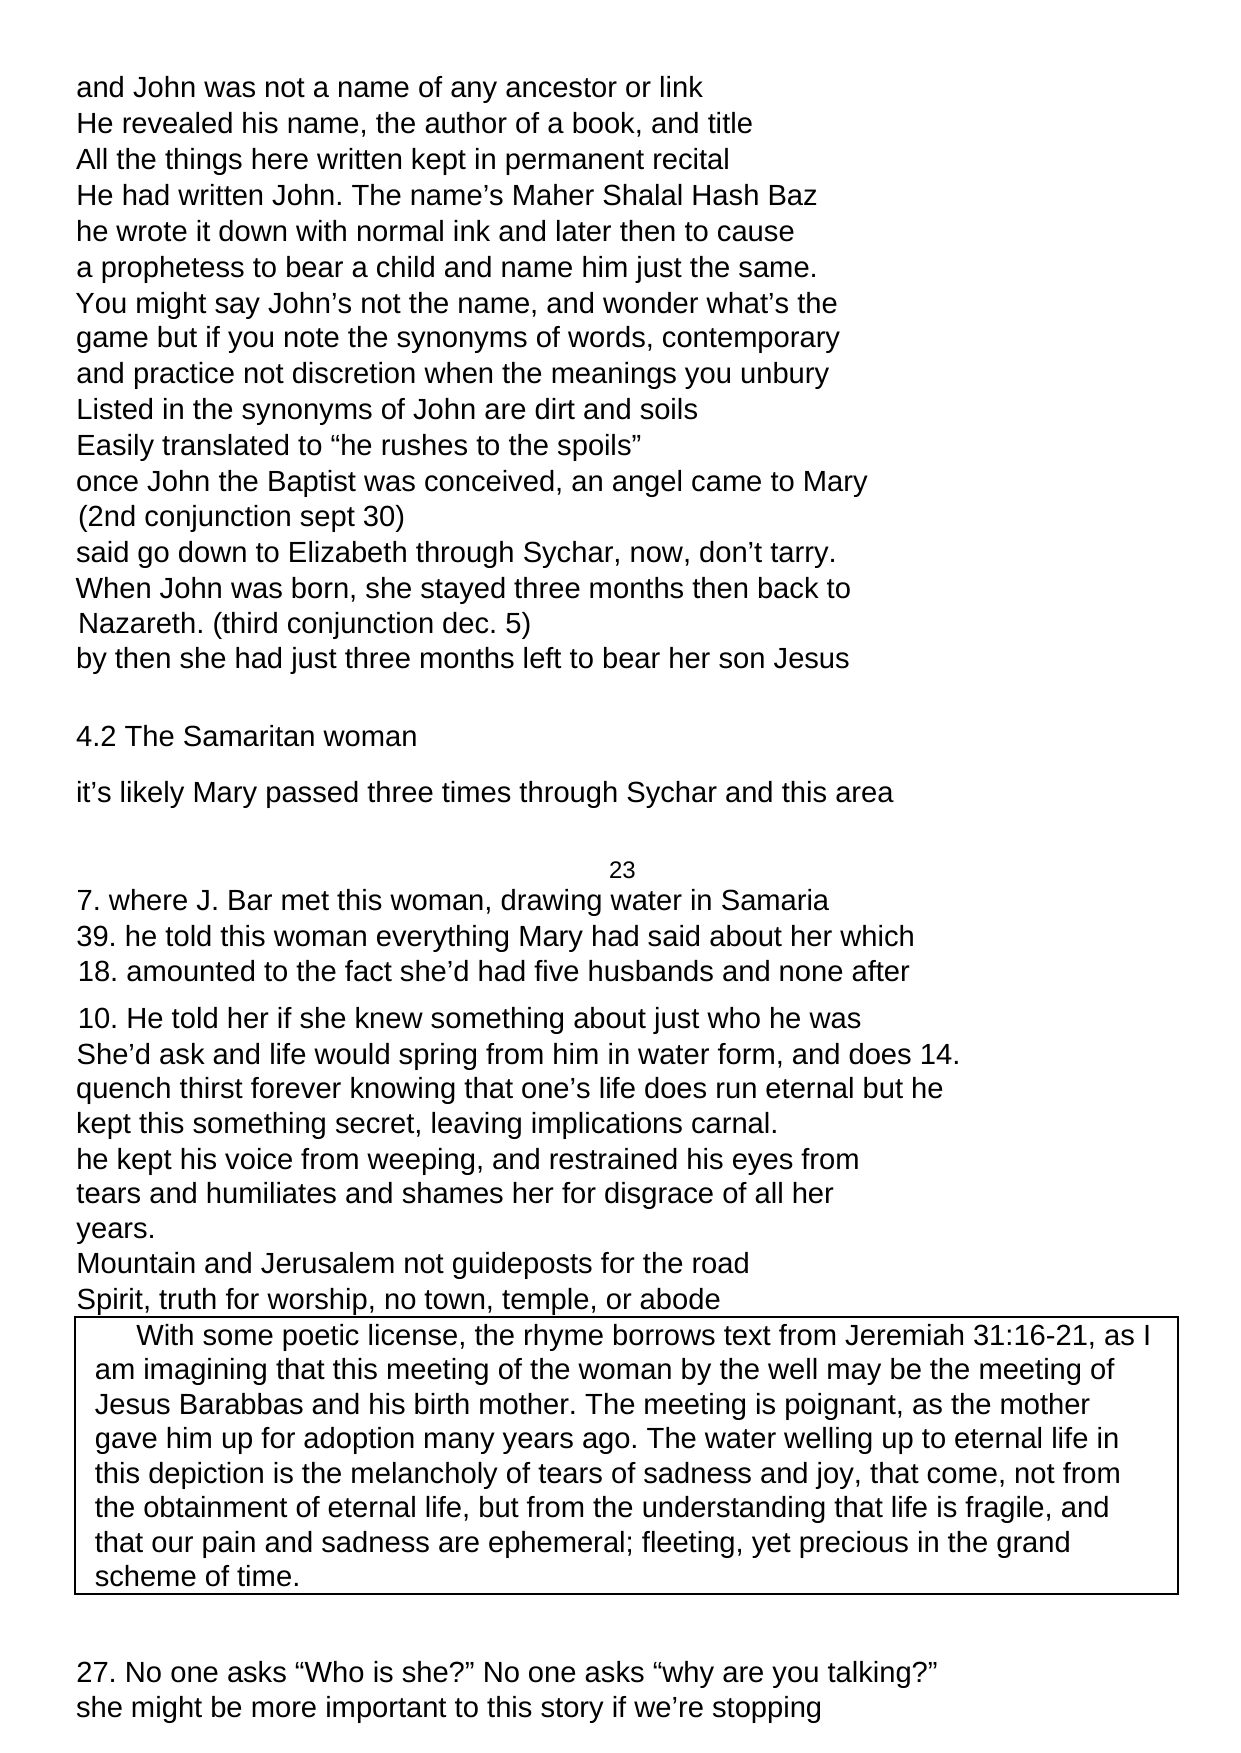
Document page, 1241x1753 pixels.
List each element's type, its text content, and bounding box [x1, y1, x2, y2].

text 27. No one asks “Who is she?” No one asks “why are you talking?” she might be more important to this story if we’re stopping [76, 1655, 943, 1723]
text 4.2 The Samaritan woman [76, 719, 1178, 753]
text 23 [609, 856, 1178, 883]
table_header With some poetic license, the rhyme borrows text from Jeremiah 31:16-21, as I am imagining that this meeting of the woman by the well may be the meeting of Jesus Barabbas and his birth mother. The meeting is poignant, as the mother gave him up for adoption many years ago. The water welling up to eternal life in this depiction is the melancholy of tears of sadness and joy, that come, not from the obtainment of eternal life, but from the understanding that life is fragile, and that our pain and sadness are ephemeral; fleeting, yet precious in the grand scheme of time. [76, 1318, 1177, 1593]
text 10. He told her if she knew something about just who he was [78, 1001, 1178, 1035]
text and John was not a name of any ancestor or link [76, 70, 1178, 103]
text You might say John’s not the name, and wonder what’s the game but if you note the synonyms of words, contemporary [75, 286, 918, 354]
text Spirit, truth for worship, no town, temple, or abode [76, 1282, 1178, 1316]
text a prophetess to bear a child and name him just the same. [76, 250, 1178, 283]
text She’d ask and life would spring from him in water form, and does 14. quench thirst forever knowing that one’s life does run eternal but he kept this something secret, leaving implications carnal. [76, 1037, 962, 1139]
text He revealed his name, the author of a book, and title [76, 106, 1178, 139]
text (2nd conjunction sept 30) [78, 499, 1178, 533]
text Listed in the synonyms of John are dirt and soils [76, 392, 1178, 425]
text 7. where J. Bar met this woman, drawing water in Samaria [76, 883, 1178, 917]
text When John was born, she stayed three months then back to Nazareth. (third conjunction dec. 5) [75, 571, 980, 639]
text Easily translated to “he rushes to the spoils” [76, 428, 1178, 461]
text He had written John. The name’s Maher Shalal Hash Baz [76, 178, 1178, 211]
text it’s likely Mary passed three times through Sychar and this area [76, 774, 1178, 808]
text once John the Baptist was conceived, an angel came to Mary [76, 463, 1178, 497]
text and practice not discretion when the meanings you unbury [76, 356, 1178, 389]
text 39. he told this woman everything Mary had said about her which 18. amounted to the fact she’d had five husbands and none after [76, 919, 929, 987]
text Mountain and Jerusalem not guideposts for the road [76, 1246, 1178, 1280]
text said go down to Elizabeth through Sychar, now, don’t tarry. [76, 535, 1178, 569]
text All the things here written kept in permanent recital [76, 142, 1178, 175]
text he wrote it down with normal ink and later then to cause [76, 214, 1178, 247]
text he kept his voice from weeping, and restrained his eyes from tears and humiliates and shames her for disgrace of all her years. [76, 1142, 919, 1244]
text by then she had just three months left to bear her son Jesus [76, 641, 1178, 675]
